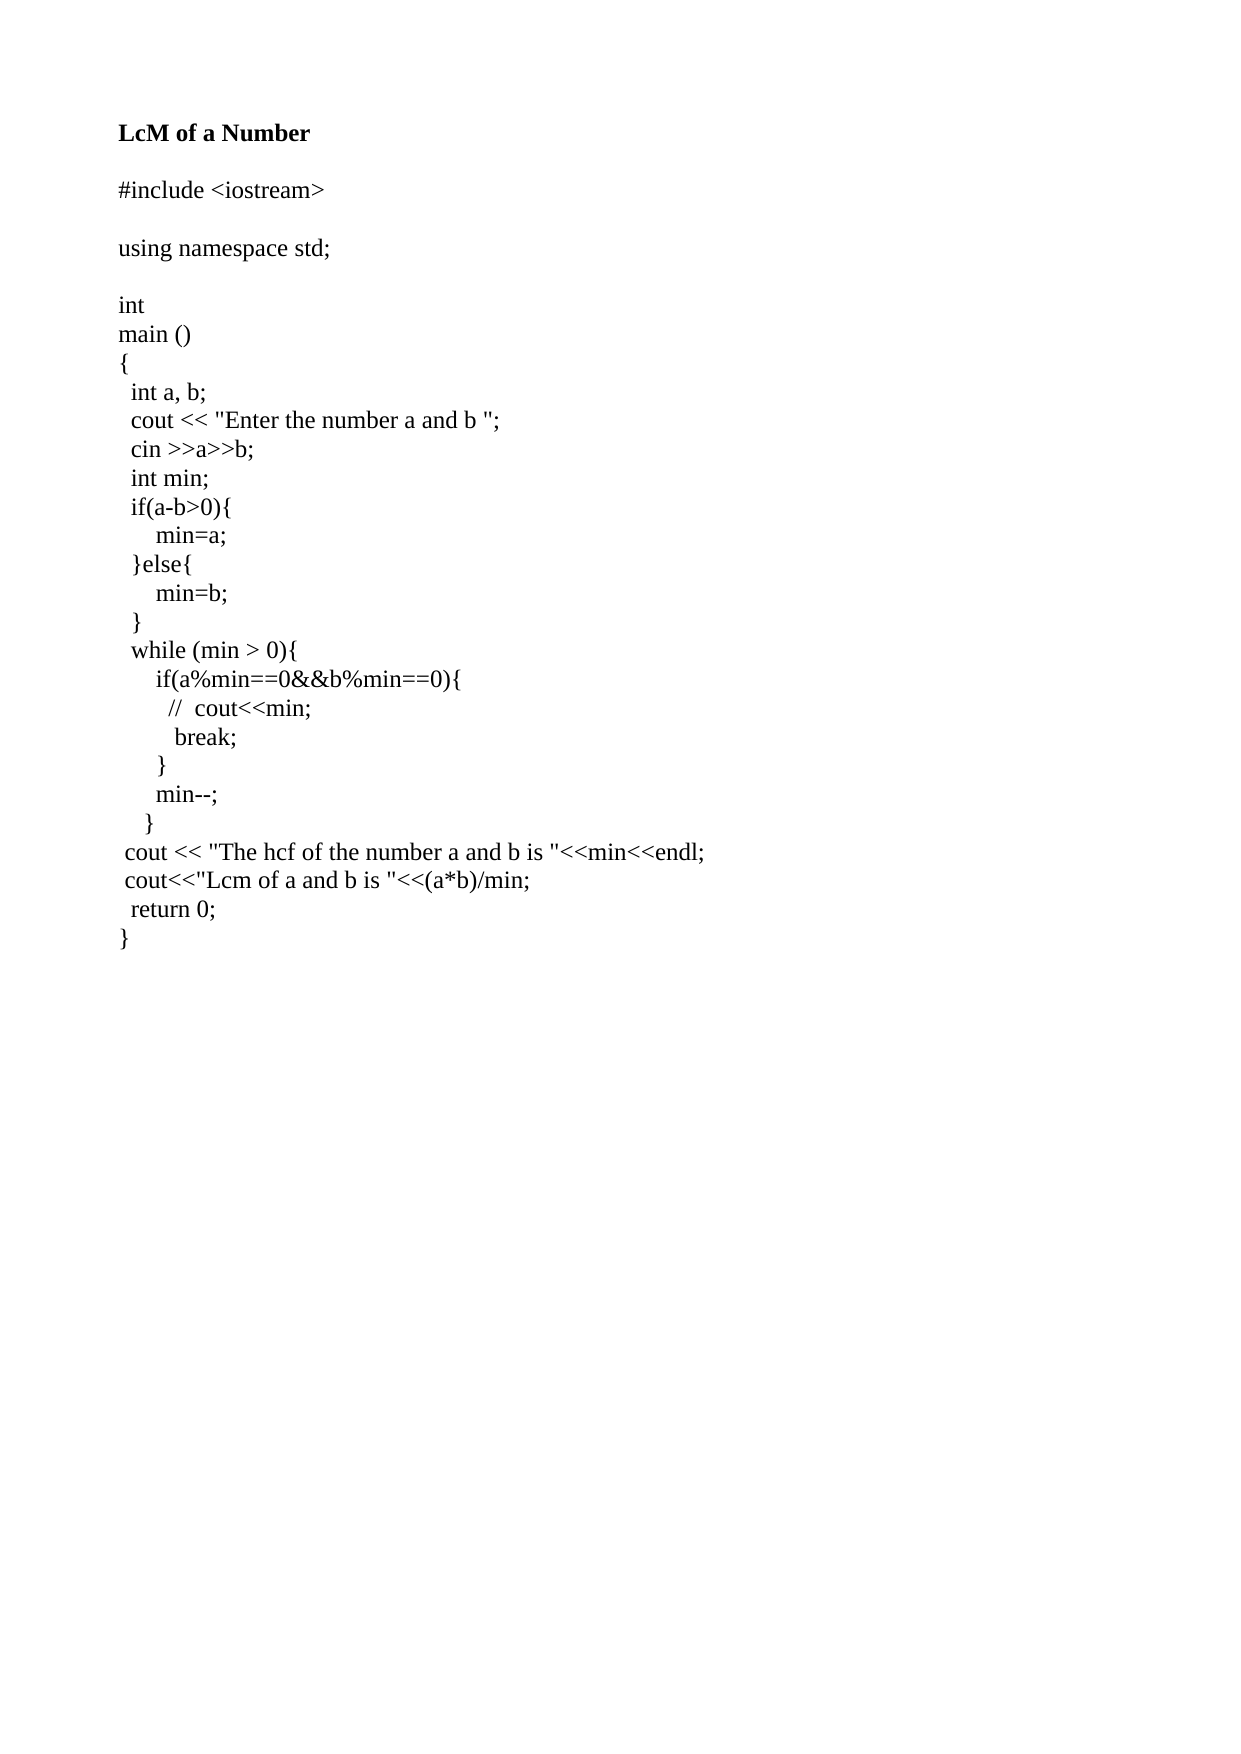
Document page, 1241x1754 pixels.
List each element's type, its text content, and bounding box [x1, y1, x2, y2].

text main () [118, 319, 1122, 348]
text // cout<<min; [118, 693, 1122, 722]
text int min; [118, 463, 1122, 492]
text cout << "Enter the number a and b "; [118, 406, 1122, 434]
text return 0; [118, 894, 1122, 923]
text #include <iostream> [118, 176, 1122, 204]
text }else{ [118, 549, 1122, 578]
text cout << "The hcf of the number a and b is "<<min<<endl; [118, 837, 1122, 866]
text LcM of a Number [118, 118, 1122, 147]
text if(a%min==0&&b%min==0){ [118, 664, 1122, 693]
text min=b; [118, 578, 1122, 607]
text if(a-b>0){ [118, 492, 1122, 521]
text break; [118, 722, 1122, 751]
text using namespace std; [118, 233, 1122, 262]
text } [118, 751, 1122, 779]
text } [118, 607, 1122, 636]
text } [118, 808, 1122, 837]
text } [118, 923, 1122, 952]
text cout<<"Lcm of a and b is "<<(a*b)/min; [118, 866, 1122, 894]
text min--; [118, 779, 1122, 808]
text int [118, 291, 1122, 319]
text min=a; [118, 521, 1122, 549]
text { [118, 348, 1122, 377]
text while (min > 0){ [118, 636, 1122, 664]
text cin >>a>>b; [118, 434, 1122, 463]
text int a, b; [118, 377, 1122, 406]
